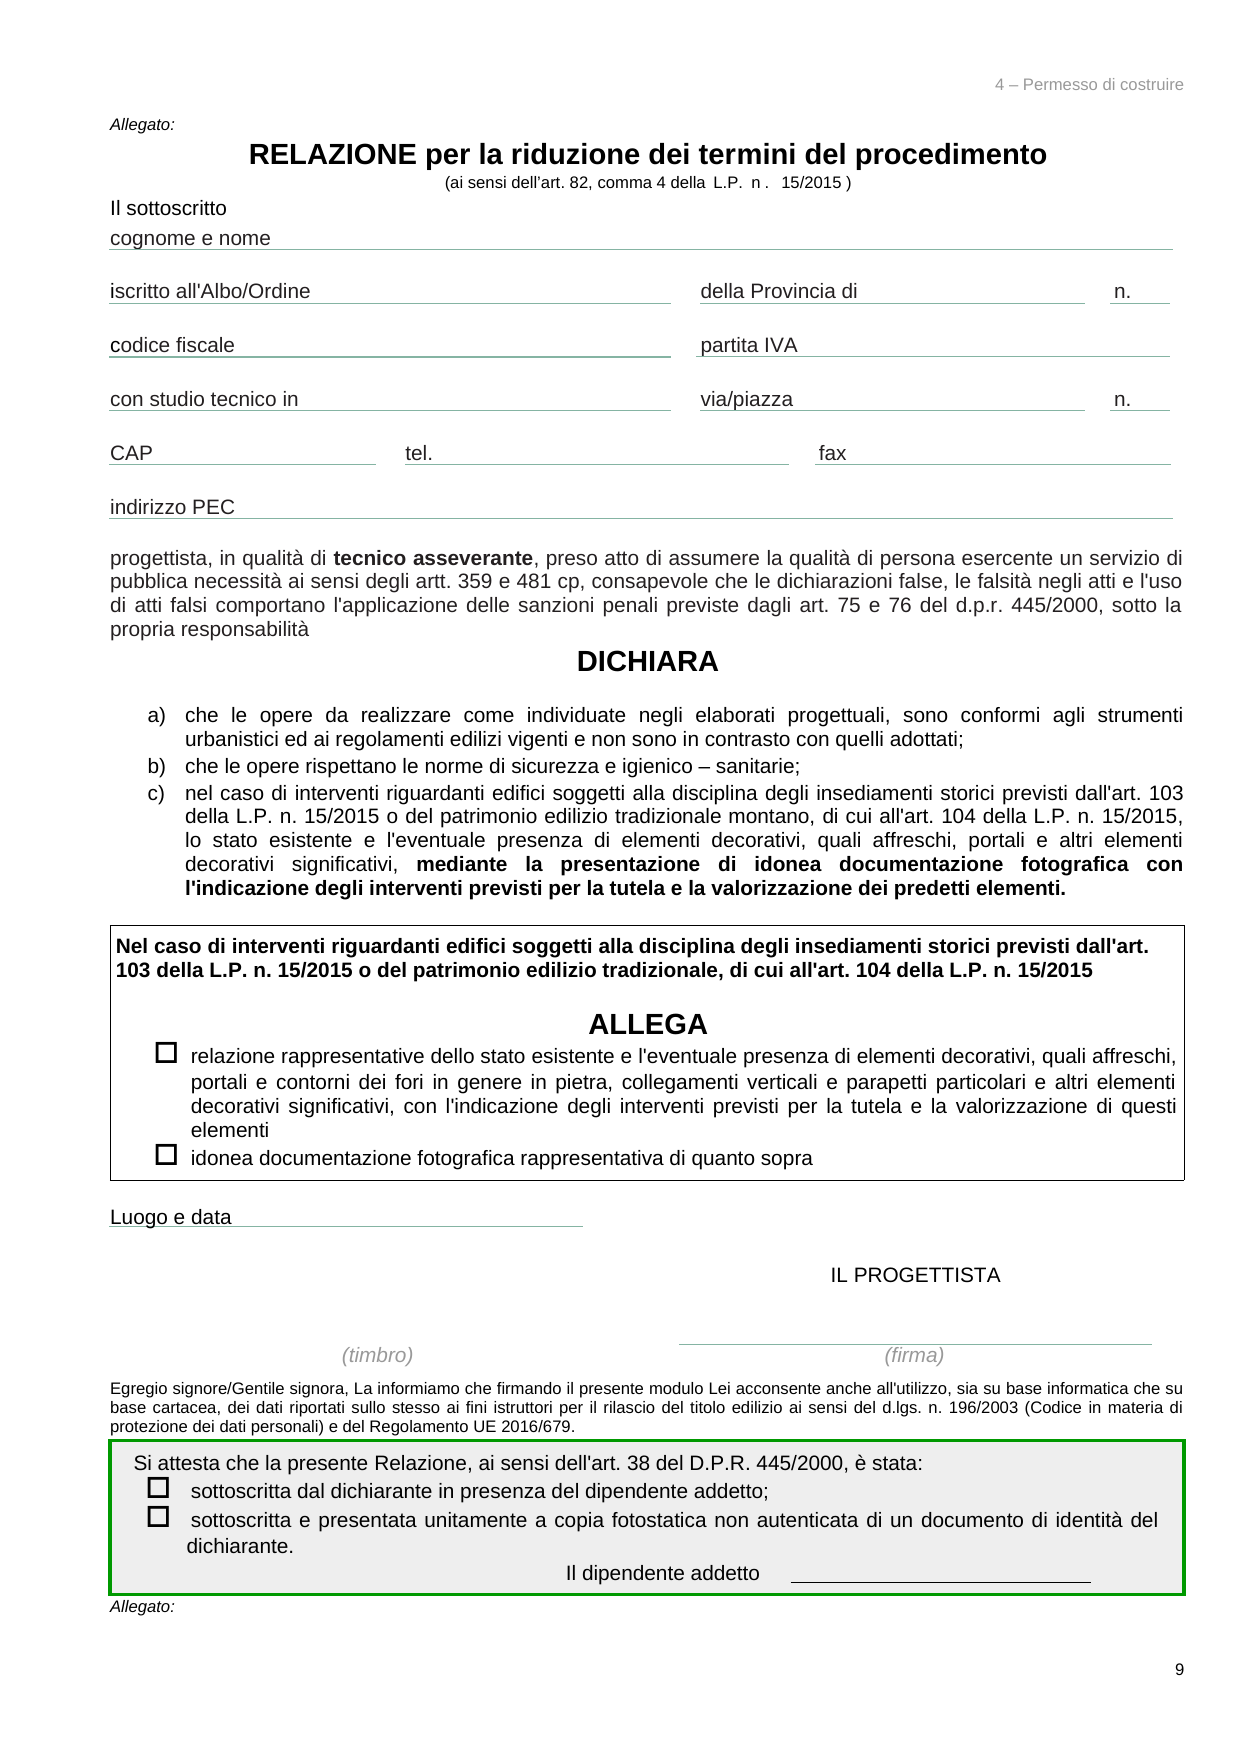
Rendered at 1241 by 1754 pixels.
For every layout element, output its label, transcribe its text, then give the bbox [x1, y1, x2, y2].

text codice fiscale partita IVA [110, 333, 1184, 357]
list che le opere rispettano le norme di sicurezza e igienico – sanitarie; [147, 753, 1184, 777]
list che le opere da realizzare come individuate negli elaborati progettuali, sono conformi agli strumenti urbanistici ed ai regolamenti edilizi vigenti e non sono in contrasto con quelli adottati; [147, 703, 1184, 751]
text Allegato: [110, 1596, 1184, 1616]
text (ai sensi dell’art. 82, comma 4 della L.P. n. 15/2015 ) [110, 173, 1186, 192]
text cognome e nome [110, 225, 1184, 249]
text con studio tecnico in via/piazza n. [110, 387, 1184, 411]
text indirizzo PEC [110, 494, 1184, 518]
text Allegato: [110, 115, 1186, 134]
table_header Si attesta che la presente Relazione, ai sensi dell'art. 38 del D.P.R. 445/2000, è stata: sottoscritta dal dichiarante in presenza del dipendente addetto; sottoscritta e presentata unitamente a copia fotostatica non autenticata di un documento di identità del dichiarante. Il dipendente addetto [112, 1442, 1182, 1593]
table_header IL PROGETTISTA (firma) [647, 1254, 1184, 1376]
list nel caso di interventi riguardanti edifici soggetti alla disciplina degli insediamenti storici previsti dall'art. 103 della L.P. n. 15/2015 o del patrimonio edilizio tradizionale montano, di cui all'art. 104 della L.P. n. 15/2015, lo stato esistente e l'eventuale presenza di elementi decorativi, quali affreschi, portali e altri elementi decorativi significativi, mediante la presentazione di idonea documentazione fotografica con l'indicazione degli interventi previsti per la tutela e la valorizzazione dei predetti elementi. [147, 780, 1184, 900]
text CAP tel. fax [110, 441, 1184, 465]
text RELAZIONE per la riduzione dei termini del procedimento [110, 137, 1186, 170]
text Il sottoscritto [110, 195, 1184, 219]
text DICHIARA [110, 644, 1186, 678]
text progettista, in qualità di tecnico asseverante, preso atto di assumere la qualità di persona esercente un servizio di pubblica necessità ai sensi degli artt. 359 e 481 cp, consapevole che le dichiarazioni false, le falsità negli atti e l'uso di atti falsi comportano l'applicazione delle sanzioni penali previste dagli art. 75 e 76 del d.p.r. 445/2000, sotto la propria responsabilità [110, 545, 1184, 641]
text Luogo e data [110, 1205, 1191, 1229]
text iscritto all'Albo/Ordine della Provincia di n. [110, 279, 1184, 303]
table_header Nel caso di interventi riguardanti edifici soggetti alla disciplina degli insediamenti storici previsti dall'art. 103 della L.P. n. 15/2015 o del patrimonio edilizio tradizionale, di cui all'art. 104 della L.P. n. 15/2015 ALLEGA relazione rappresentative dello stato esistente e l'eventuale presenza di elementi decorativi, quali affreschi, portali e contorni dei fori in genere in pietra, collegamenti verticali e parapetti particolari e altri elementi decorativi significativi, con l'indicazione degli interventi previsti per la tutela e la valorizzazione di questi elementi idonea documentazione fotografica rappresentativa di quanto sopra [111, 926, 1184, 1180]
table_header (timbro) [110, 1254, 647, 1376]
text Egregio signore/Gentile signora, La informiamo che firmando il presente modulo Lei acconsente anche all'utilizzo, sia su base informatica che su base cartacea, dei dati riportati sullo stesso ai fini istruttori per il rilascio del titolo edilizio ai sensi del d.lgs. n. 196/2003 (Codice in materia di protezione dei dati personali) e del Regolamento UE 2016/679. [110, 1379, 1184, 1436]
